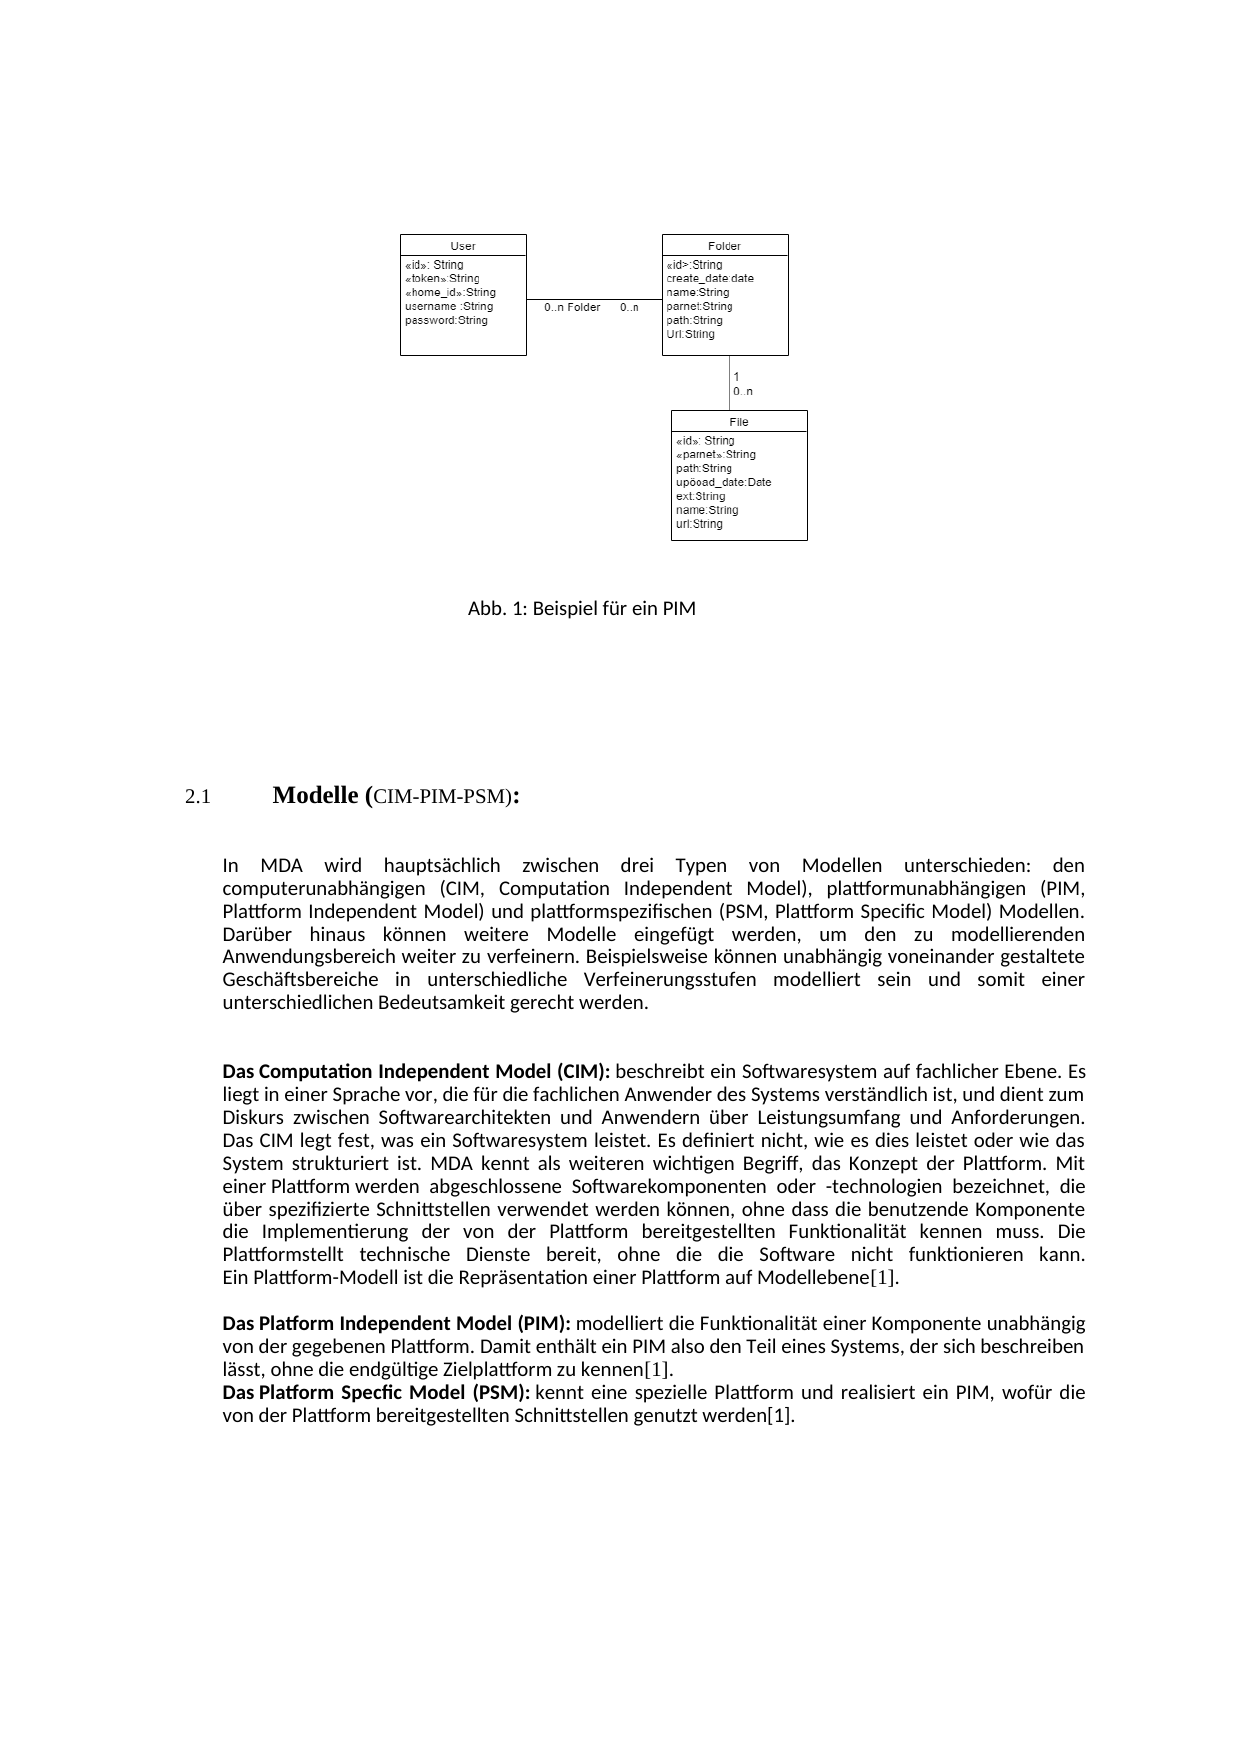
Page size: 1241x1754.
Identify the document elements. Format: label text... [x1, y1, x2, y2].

list Modelle (CIM-PIM-PSM): [185, 785, 1087, 808]
list In MDA wird hauptsächlich zwischen drei Typen von Modellen unterschieden: den computerunabhängigen (CIM, Computation Independent Model), plattformunabhängigen (PIM, Plattform Independent Model) und plattformspezifischen (PSM, Plattform Specific Model) Modellen. Darüber hinaus können weitere Modelle eingefügt werden, um den zu modellierenden Anwendungsbereich weiter zu verfeinern. Beispielsweise können unabhängig voneinander gestaltete Geschäftsbereiche in unterschiedliche Verfeinerungsstufen modelliert sein und somit einer unterschiedlichen Bedeutsamkeit gerecht werden. [222, 854, 1087, 1014]
list Das Platform Independent Model (PIM): modelliert die Funktionalität einer Komponente unabhängig von der gegebenen Plattform. Damit enthält ein PIM also den Teil eines Systems, der sich beschreiben lässt, ohne die endgültige Zielplattform zu kennen[1]. [222, 1312, 1087, 1381]
text Abb. 1: Beispiel für ein PIM [153, 595, 1087, 620]
list Das Computation Independent Model (CIM): beschreibt ein Softwaresystem auf fachlicher Ebene. Es liegt in einer Sprache vor, die für die fachlichen Anwender des Systems verständlich ist, und dient zum Diskurs zwischen Softwarearchitekten und Anwendern über Leistungsumfang und Anforderungen. Das CIM legt fest, was ein Softwaresystem leistet. Es definiert nicht, wie es dies leistet oder wie das System strukturiert ist. MDA kennt als weiteren wichtigen Begriff, das Konzept der Plattform. Mit einer Plattform werden abgeschlossene Softwarekomponenten oder -technologien bezeichnet, die über spezifizierte Schnittstellen verwendet werden können, ohne dass die benutzende Komponente die Implementierung der von der Plattform bereitgestellten Funktionalität kennen muss. Die Plattformstellt technische Dienste bereit, ohne die die Software nicht funktionieren kann. Ein Plattform-Modell ist die Repräsentation einer Plattform auf Modellebene[1]. [222, 1060, 1087, 1289]
list Das Platform Specfic Model (PSM): kennt eine spezielle Plattform und realisiert ein PIM, wofür die von der Plattform bereitgestellten Schnittstellen genutzt werden[1]. [222, 1381, 1087, 1427]
